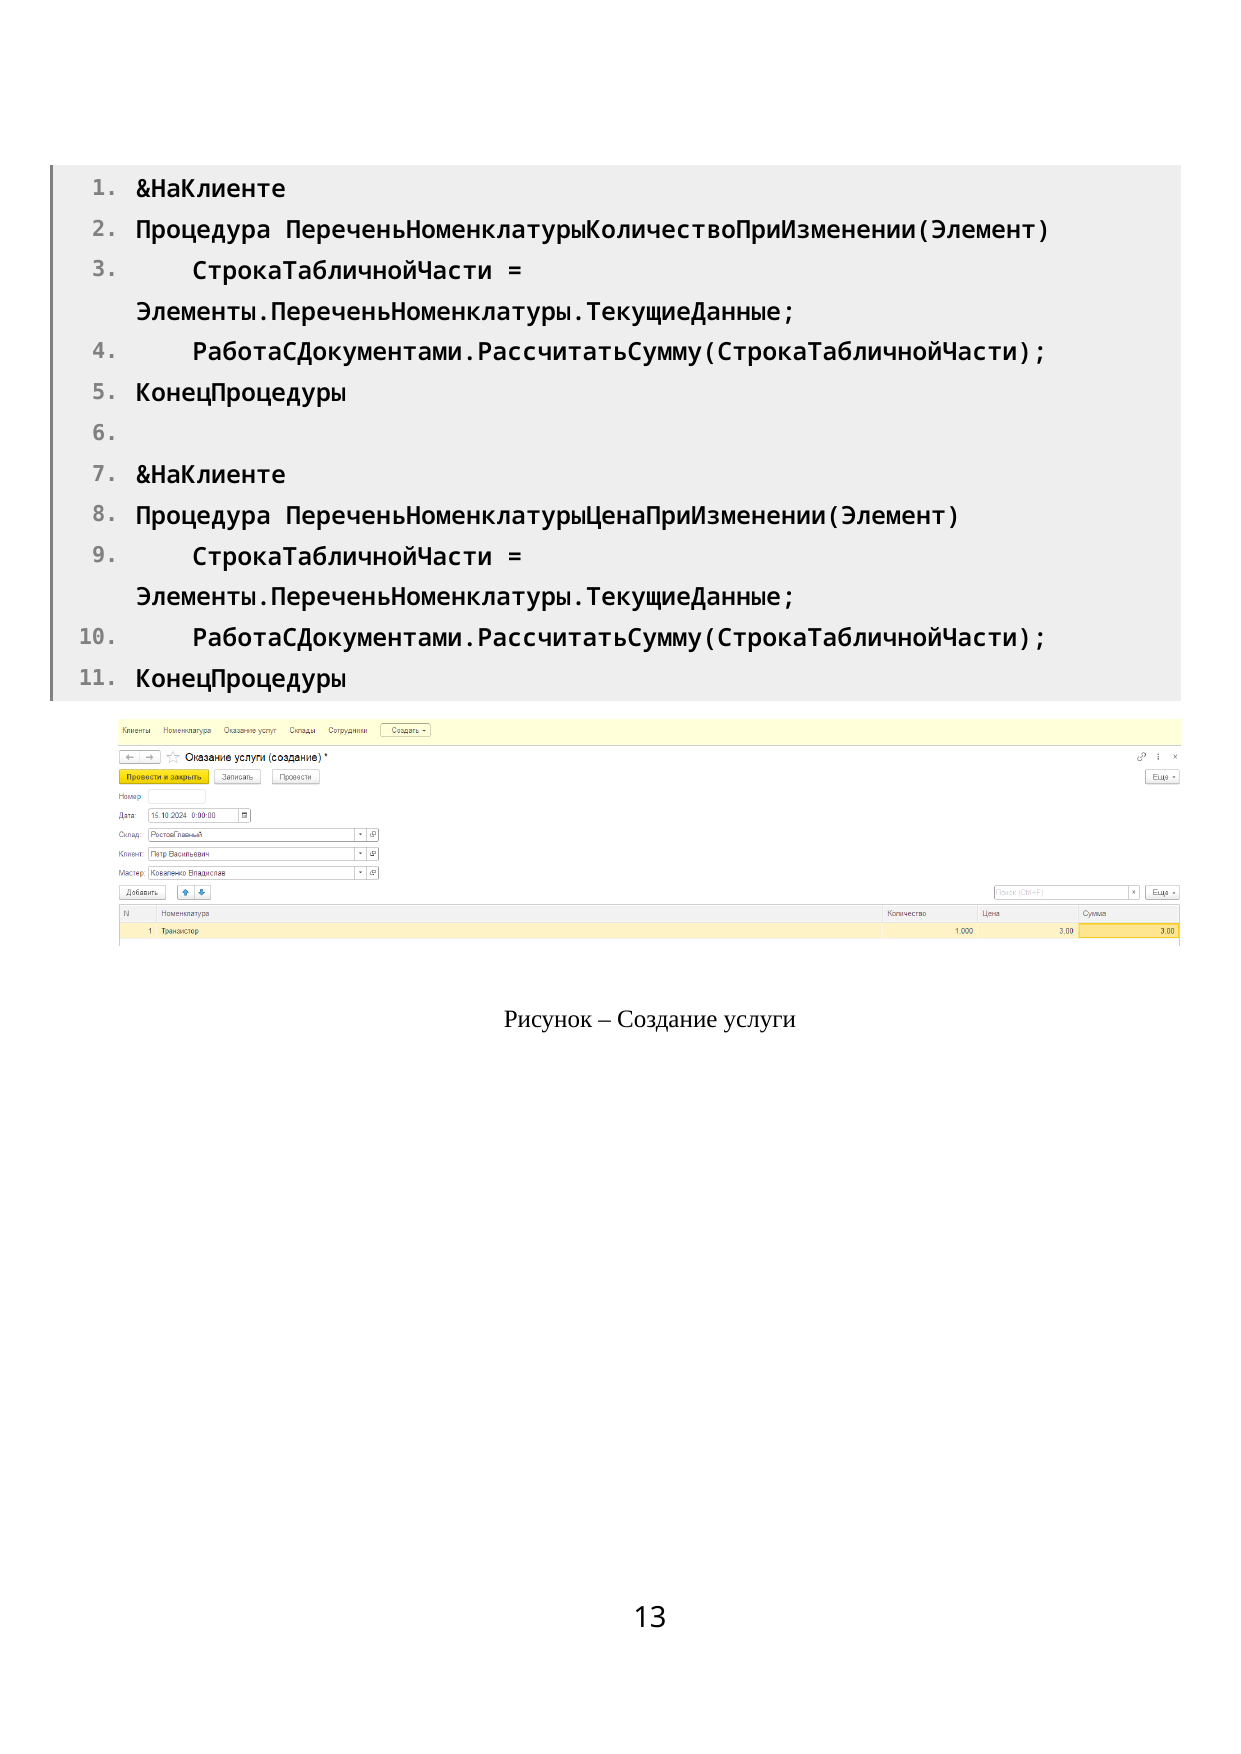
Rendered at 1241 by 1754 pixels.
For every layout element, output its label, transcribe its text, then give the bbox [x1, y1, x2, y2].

list СтрокаТабличнойЧасти = Элементы.ПереченьНоменклатуры.ТекущиеДанные; [53, 246, 1181, 327]
list КонецПроцедуры [53, 369, 1181, 409]
list КонецПроцедуры [53, 655, 1181, 701]
list &НаКлиенте [53, 451, 1181, 491]
text Рисунок – Создание услуги [118, 1004, 1181, 1033]
list Процедура ПереченьНоменклатурыКоличествоПриИзменении(Элемент) [53, 206, 1181, 246]
list &НаКлиенте [53, 165, 1181, 205]
list Процедура ПереченьНоменклатурыЦенаПриИзменении(Элемент) [53, 491, 1181, 531]
picture [118, 719, 1182, 946]
list СтрокаТабличнойЧасти = Элементы.ПереченьНоменклатуры.ТекущиеДанные; [53, 532, 1181, 613]
list РаботаСДокументами.РассчитатьСумму(СтрокаТабличнойЧасти); [53, 328, 1181, 368]
list РаботаСДокументами.РассчитатьСумму(СтрокаТабличнойЧасти); [53, 614, 1181, 654]
